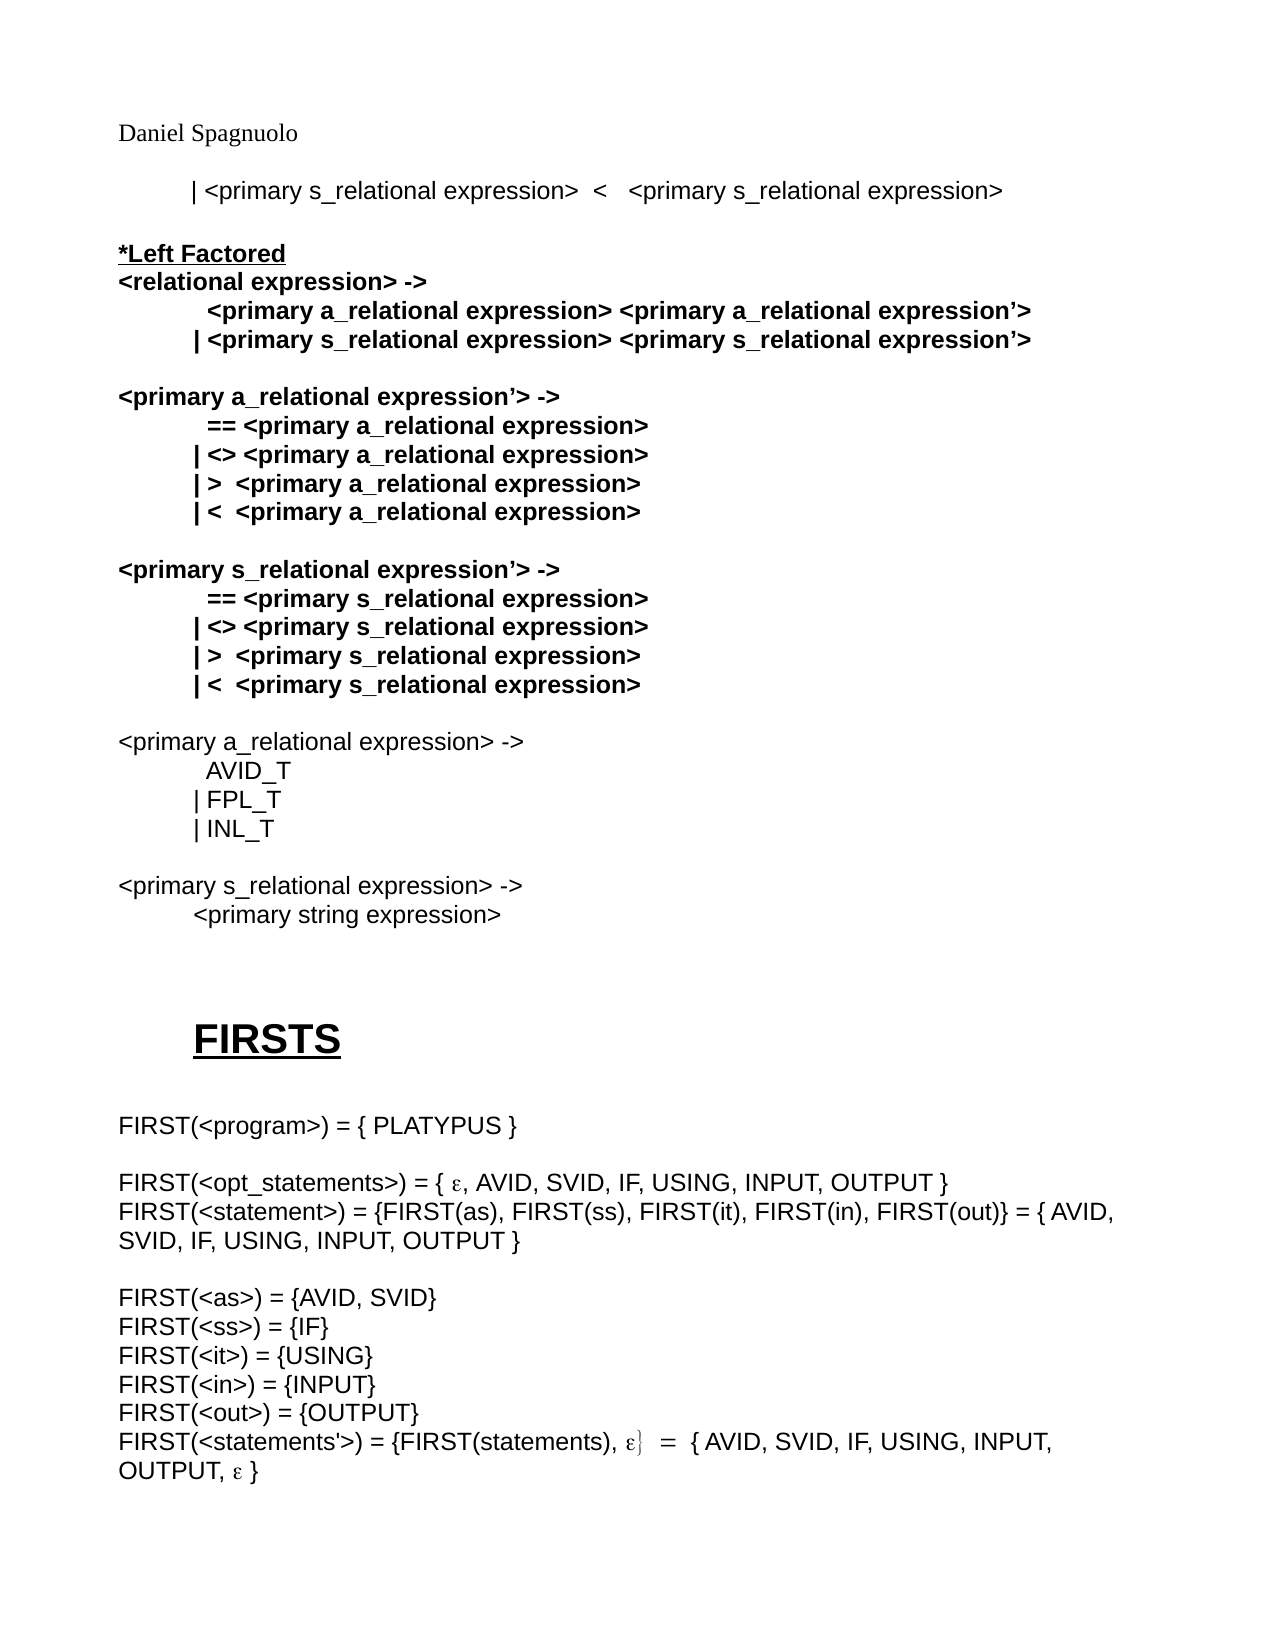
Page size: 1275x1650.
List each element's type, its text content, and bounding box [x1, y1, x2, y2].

text <primary s_relational expression’> -> [118, 555, 1157, 584]
text | <primary s_relational expression> < <primary s_relational expression> [109, 176, 1157, 205]
text | > <primary a_relational expression> [118, 469, 1157, 497]
text | > <primary s_relational expression> [118, 641, 1157, 670]
text FIRST(<as>) = {AVID, SVID} [118, 1283, 1157, 1312]
text <primary s_relational expression> -> [118, 871, 1157, 900]
text FIRST(<out>) = {OUTPUT} [118, 1398, 1157, 1427]
text FIRST(<it>) = {USING} [118, 1341, 1157, 1369]
text FIRSTS [118, 1015, 1157, 1063]
text <primary string expression> [118, 900, 1157, 929]
text AVID_T [118, 756, 1157, 785]
text | FPL_T [118, 785, 1157, 814]
text == <primary a_relational expression> [118, 411, 1157, 440]
text FIRST(<program>) = { PLATYPUS } [118, 1111, 1157, 1139]
text <relational expression> -> [118, 267, 1157, 296]
text FIRST(<ss>) = {IF} [118, 1312, 1157, 1341]
text FIRST(<statements'>) = {FIRST(statements), } = { AVID, SVID, IF, USING, INPUT, OUTPUT,  } [118, 1427, 1157, 1485]
text <primary a_relational expression’> -> [118, 382, 1157, 411]
text | < <primary a_relational expression> [118, 497, 1157, 526]
text | <primary s_relational expression> <primary s_relational expression’> [118, 325, 1157, 354]
text *Left Factored [118, 239, 1157, 267]
text <primary a_relational expression> <primary a_relational expression’> [118, 296, 1157, 325]
text | <> <primary a_relational expression> [118, 440, 1157, 469]
text | < <primary s_relational expression> [118, 670, 1157, 699]
text FIRST(<in>) = {INPUT} [118, 1369, 1157, 1398]
text FIRST(<statement>) = {FIRST(as), FIRST(ss), FIRST(it), FIRST(in), FIRST(out)} = { AVID, SVID, IF, USING, INPUT, OUTPUT } [118, 1197, 1157, 1254]
text | INL_T [118, 814, 1157, 842]
text <primary a_relational expression> -> [118, 727, 1157, 756]
text FIRST(<opt_statements>) = { , AVID, SVID, IF, USING, INPUT, OUTPUT } [118, 1168, 1157, 1197]
text == <primary s_relational expression> | <> <primary s_relational expression> [118, 584, 1157, 641]
